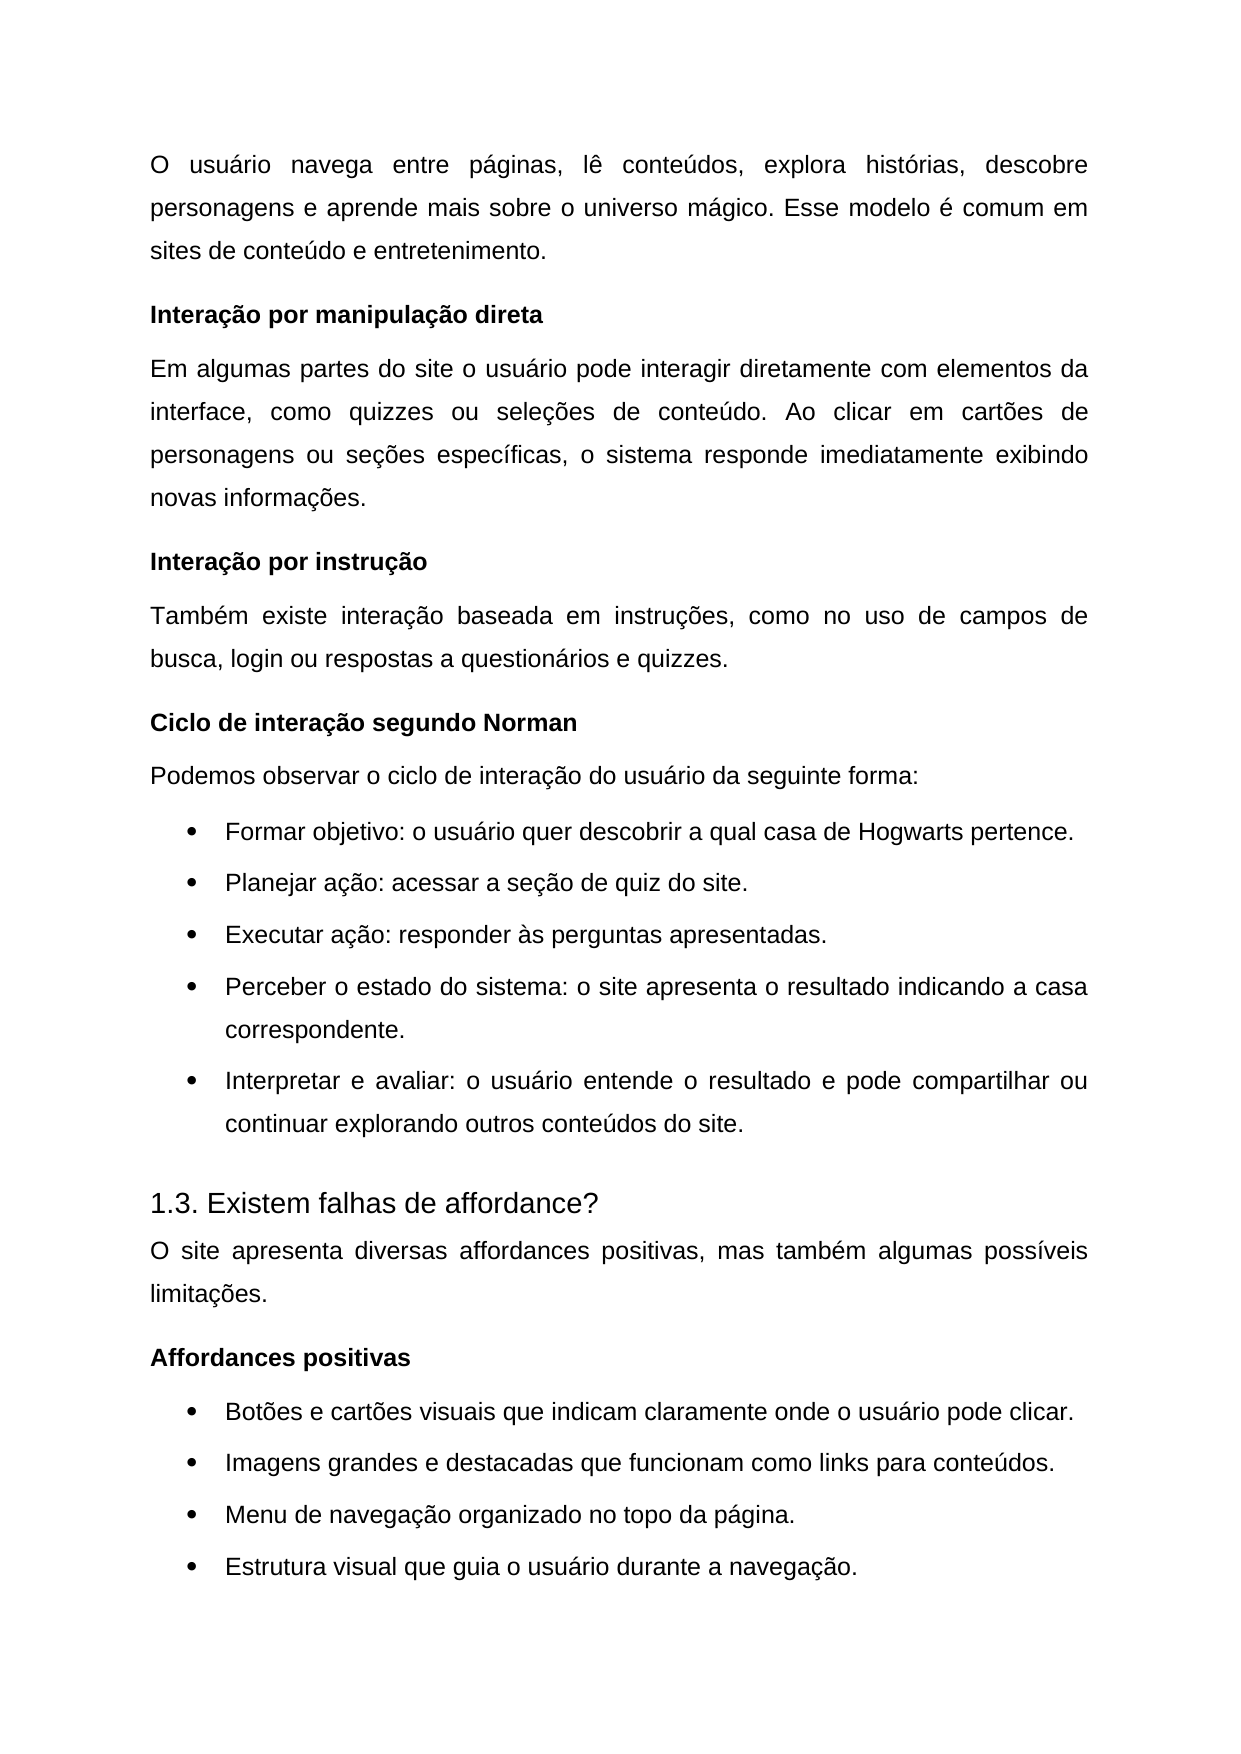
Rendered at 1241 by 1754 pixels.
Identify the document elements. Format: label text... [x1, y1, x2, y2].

text Em algumas partes do site o usuário pode interagir diretamente com elementos da interface, como quizzes ou seleções de conteúdo. Ao clicar em cartões de personagens ou seções específicas, o sistema responde imediatamente exibindo novas informações. [150, 354, 1090, 512]
list Botões e cartões visuais que indicam claramente onde o usuário pode clicar. [187, 1397, 1090, 1426]
text O usuário navega entre páginas, lê conteúdos, explora histórias, descobre personagens e aprende mais sobre o universo mágico. Esse modelo é comum em sites de conteúdo e entretenimento. [150, 150, 1090, 265]
list Executar ação: responder às perguntas apresentadas. [187, 920, 1090, 949]
subtitle Ciclo de interação segundo Norman [150, 708, 1090, 736]
list Interpretar e avaliar: o usuário entende o resultado e pode compartilhar ou continuar explorando outros conteúdos do site. [187, 1066, 1090, 1138]
text O site apresenta diversas affordances positivas, mas também algumas possíveis limitações. [150, 1236, 1090, 1308]
list Estrutura visual que guia o usuário durante a navegação. [187, 1551, 1090, 1580]
list Planejar ação: acessar a seção de quiz do site. [187, 868, 1090, 897]
subtitle Affordances positivas [150, 1343, 1090, 1372]
text Também existe interação baseada em instruções, como no uso de campos de busca, login ou respostas a questionários e quizzes. [150, 601, 1090, 672]
list Menu de navegação organizado no topo da página. [187, 1500, 1090, 1529]
subtitle Interação por instrução [150, 547, 1090, 576]
subtitle Interação por manipulação direta [150, 300, 1090, 329]
list Perceber o estado do sistema: o site apresenta o resultado indicando a casa correspondente. [187, 972, 1090, 1043]
list Imagens grandes e destacadas que funcionam como links para conteúdos. [187, 1448, 1090, 1477]
subtitle 1.3. Existem falhas de affordance? [150, 1186, 1090, 1219]
list Formar objetivo: o usuário quer descobrir a qual casa de Hogwarts pertence. [187, 817, 1090, 846]
text Podemos observar o ciclo de interação do usuário da seguinte forma: [150, 761, 1090, 790]
